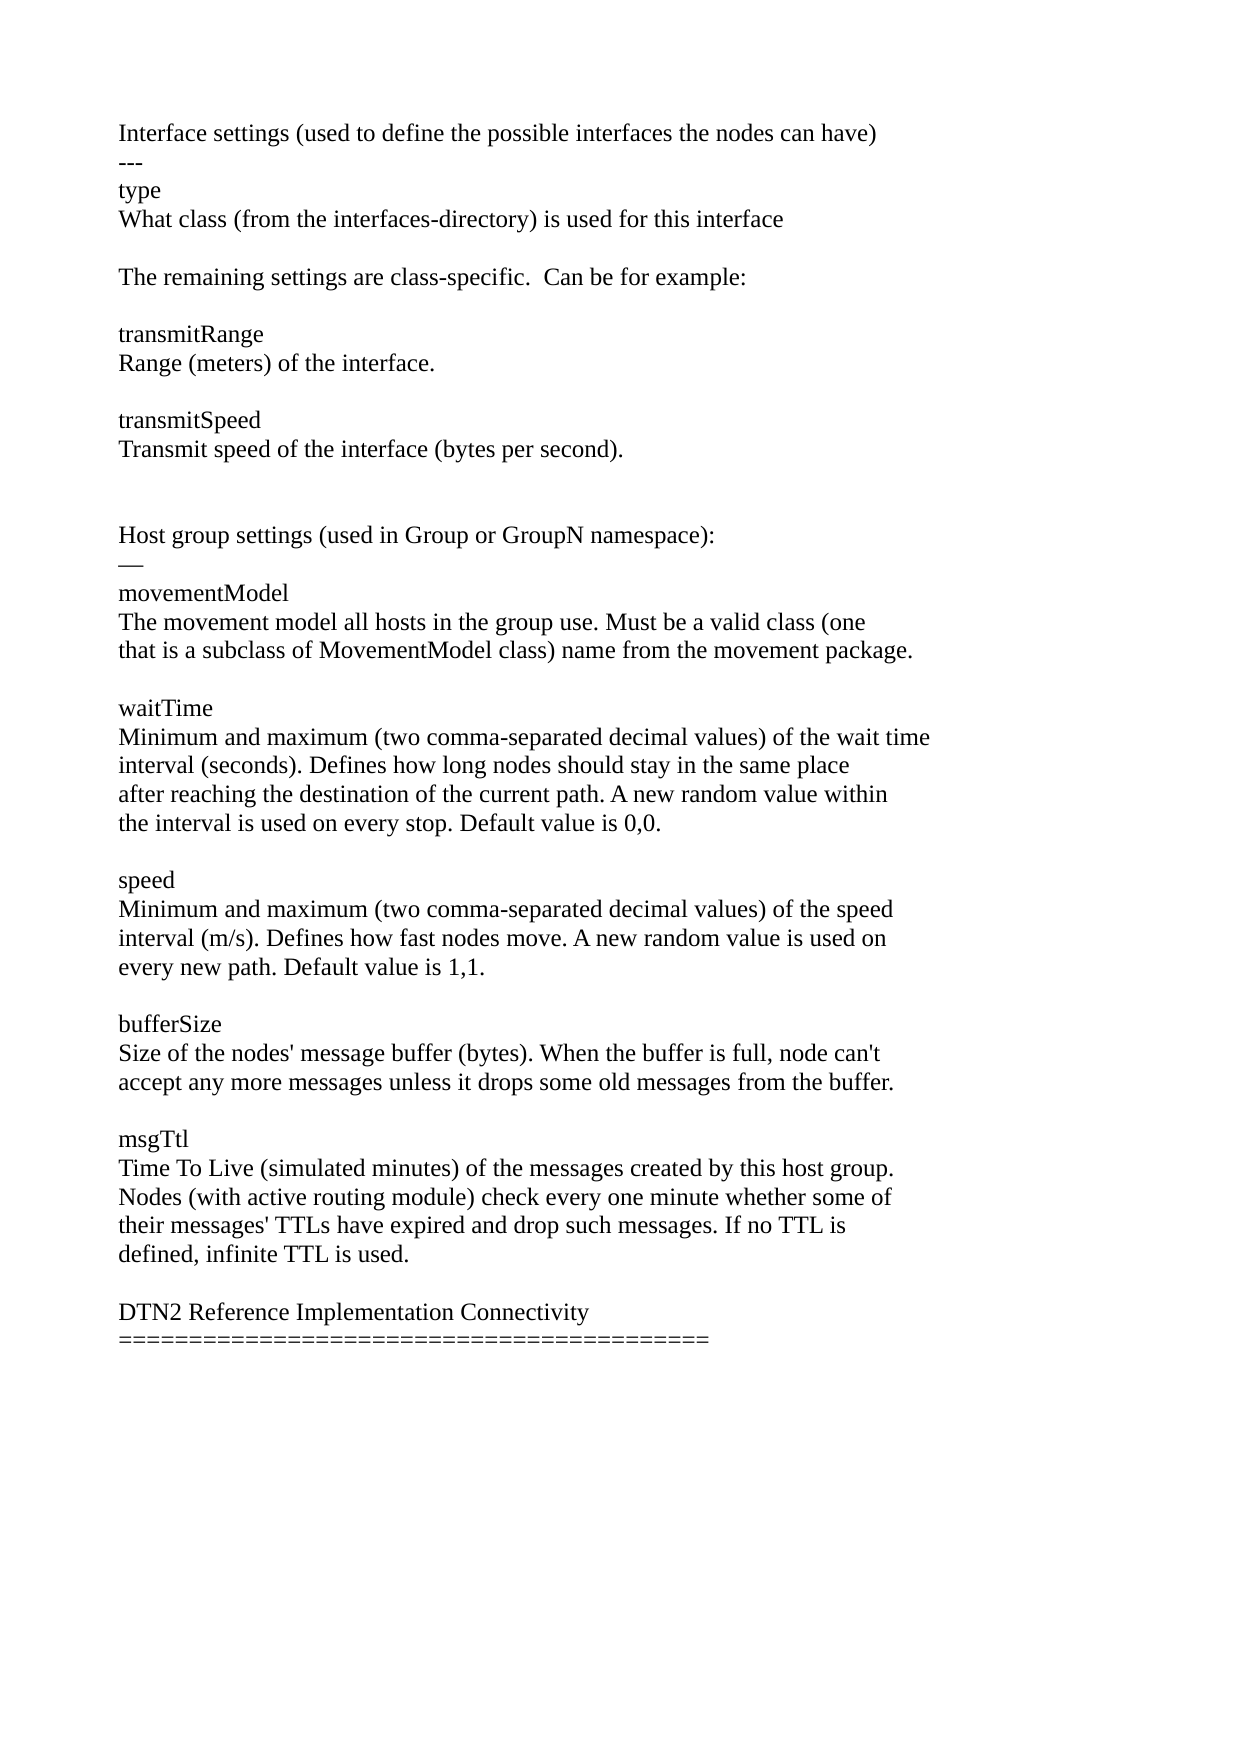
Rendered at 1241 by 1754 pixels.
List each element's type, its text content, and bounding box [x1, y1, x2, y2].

text Transmit speed of the interface (bytes per second). [118, 434, 1122, 463]
text Range (meters) of the interface. [118, 348, 1122, 377]
text Size of the nodes' message buffer (bytes). When the buffer is full, node can't [118, 1038, 1122, 1067]
text Minimum and maximum (two comma-separated decimal values) of the wait time [118, 722, 1122, 751]
text interval (m/s). Defines how fast nodes move. A new random value is used on [118, 923, 1122, 952]
text defined, infinite TTL is used. [118, 1239, 1122, 1268]
text The movement model all hosts in the group use. Must be a valid class (one [118, 607, 1122, 636]
text transmitRange [118, 319, 1122, 348]
text after reaching the destination of the current path. A new random value within [118, 779, 1122, 808]
text Time To Live (simulated minutes) of the messages created by this host group. [118, 1153, 1122, 1182]
text accept any more messages unless it drops some old messages from the buffer. [118, 1067, 1122, 1096]
text speed [118, 866, 1122, 894]
text msgTtl [118, 1124, 1122, 1153]
text that is a subclass of MovementModel class) name from the movement package. [118, 636, 1122, 664]
text ========================================== [118, 1326, 1122, 1354]
text every new path. Default value is 1,1. [118, 952, 1122, 981]
text — [118, 549, 1122, 578]
text What class (from the interfaces-directory) is used for this interface [118, 204, 1122, 233]
text their messages' TTLs have expired and drop such messages. If no TTL is [118, 1211, 1122, 1239]
text --- [118, 147, 1122, 176]
text Host group settings (used in Group or GroupN namespace): [118, 521, 1122, 549]
text Nodes (with active routing module) check every one minute whether some of [118, 1182, 1122, 1211]
text transmitSpeed [118, 406, 1122, 434]
text The remaining settings are class-specific. Can be for example: [118, 262, 1122, 291]
text Minimum and maximum (two comma-separated decimal values) of the speed [118, 894, 1122, 923]
text bufferSize [118, 1009, 1122, 1038]
text the interval is used on every stop. Default value is 0,0. [118, 808, 1122, 837]
text waitTime [118, 693, 1122, 722]
text type [118, 176, 1122, 204]
text DTN2 Reference Implementation Connectivity [118, 1297, 1122, 1326]
text Interface settings (used to define the possible interfaces the nodes can have) [118, 118, 1122, 147]
text movementModel [118, 578, 1122, 607]
text interval (seconds). Defines how long nodes should stay in the same place [118, 751, 1122, 779]
